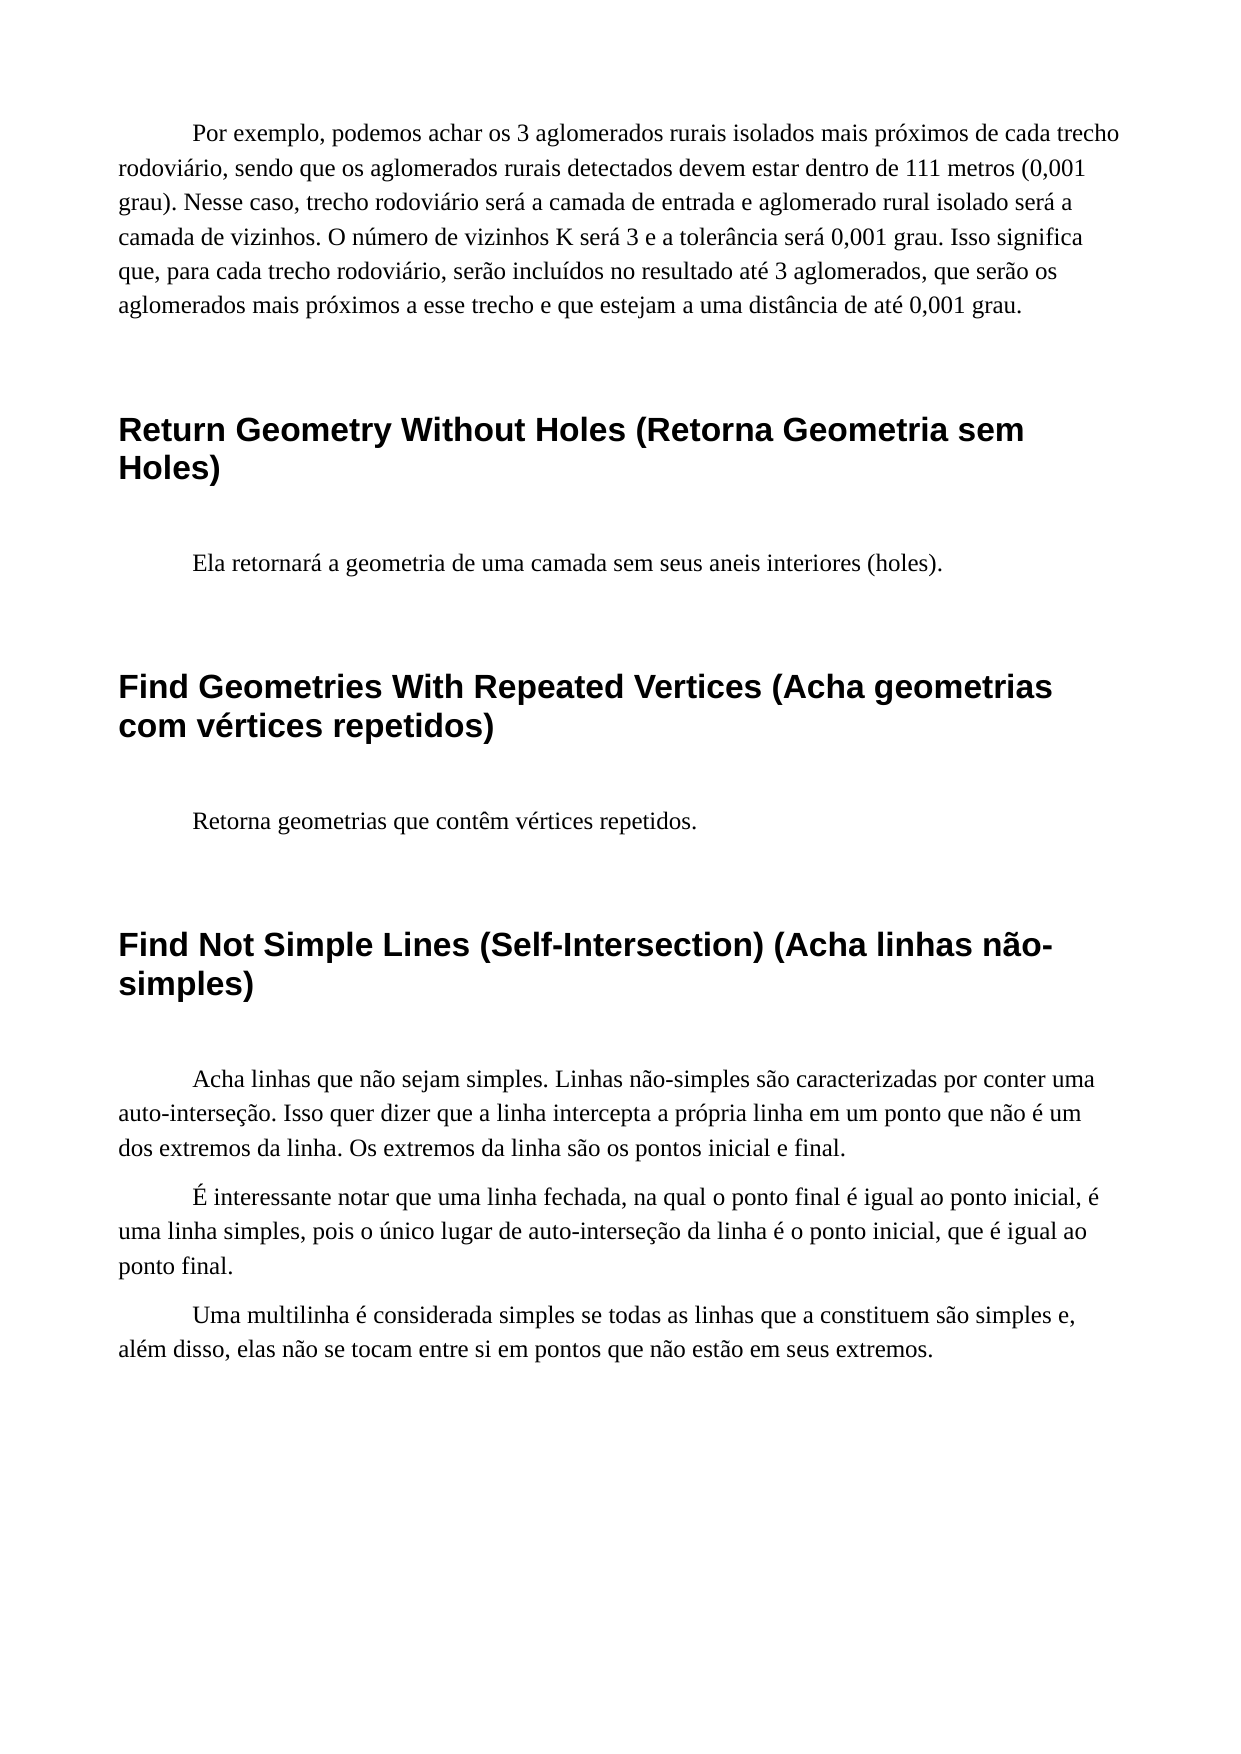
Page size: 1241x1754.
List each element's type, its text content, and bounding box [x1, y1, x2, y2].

text Retorna geometrias que contêm vértices repetidos. [118, 806, 1122, 835]
text Por exemplo, podemos achar os 3 aglomerados rurais isolados mais próximos de cada trecho rodoviário, sendo que os aglomerados rurais detectados devem estar dentro de 111 metros (0,001 grau). Nesse caso, trecho rodoviário será a camada de entrada e aglomerado rural isolado será a camada de vizinhos. O número de vizinhos K será 3 e a tolerância será 0,001 grau. Isso significa que, para cada trecho rodoviário, serão incluídos no resultado até 3 aglomerados, que serão os aglomerados mais próximos a esse trecho e que estejam a uma distância de até 0,001 grau. [118, 118, 1122, 319]
subtitle Return Geometry Without Holes (Retorna Geometria sem Holes) [118, 409, 1122, 487]
text Uma multilinha é considerada simples se todas as linhas que a constituem são simples e, além disso, elas não se tocam entre si em pontos que não estão em seus extremos. [118, 1300, 1122, 1363]
subtitle Find Geometries With Repeated Vertices (Acha geometrias com vértices repetidos) [118, 667, 1122, 744]
text É interessante notar que uma linha fechada, na qual o ponto final é igual ao ponto inicial, é uma linha simples, pois o único lugar de auto-interseção da linha é o ponto inicial, que é igual ao ponto final. [118, 1182, 1122, 1280]
text Acha linhas que não sejam simples. Linhas não-simples são caracterizadas por conter uma auto-interseção. Isso quer dizer que a linha intercepta a própria linha em um ponto que não é um dos extremos da linha. Os extremos da linha são os pontos inicial e final. [118, 1064, 1122, 1162]
text Ela retornará a geometria de uma camada sem seus aneis interiores (holes). [118, 548, 1122, 577]
subtitle Find Not Simple Lines (Self-Intersection) (Acha linhas não-simples) [118, 925, 1122, 1002]
